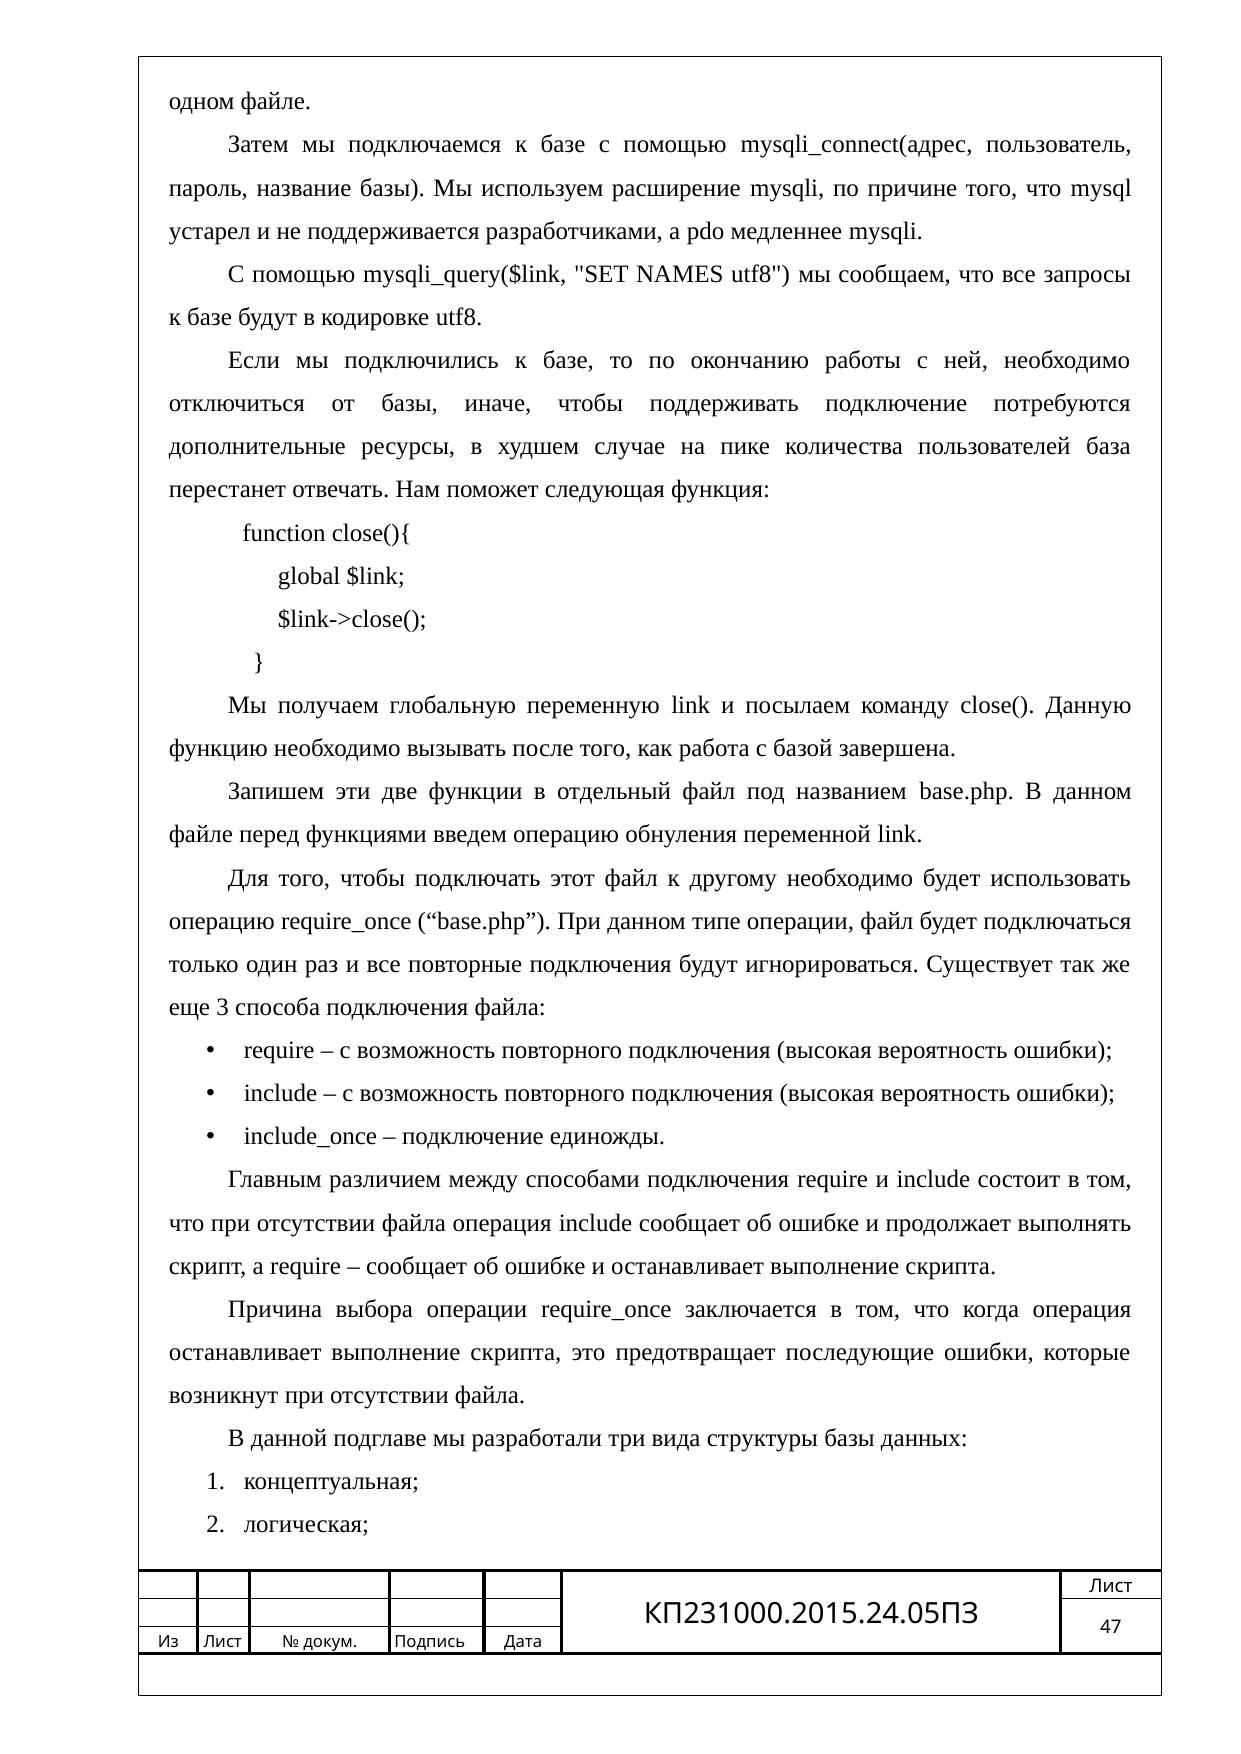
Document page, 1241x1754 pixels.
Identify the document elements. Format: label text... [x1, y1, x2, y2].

text Затем мы подключаемся к базе с помощью mysqli_connect(адрес, пользователь, пароль, название базы). Мы используем расширение mysqli, по причине того, что mysql устарел и не поддерживается разработчиками, а pdo медленнее mysqli. [168, 129, 1132, 244]
text Запишем эти две функции в отдельный файл под названием base.php. В данном файле перед функциями введем операцию обнуления переменной link. [168, 776, 1132, 848]
text Для того, чтобы подключать этот файл к другому необходимо будет использовать операцию require_once (“base.php”). При данном типе операции, файл будет подключаться только один раз и все повторные подключения будут игнорироваться. Существует так же еще 3 способа подключения файла: [168, 863, 1132, 1021]
text В данной подглаве мы разработали три вида структуры базы данных: [168, 1423, 1132, 1452]
text Причина выбора операции require_once заключается в том, что когда операция останавливает выполнение скрипта, это предотвращает последующие ошибки, которые возникнут при отсутствии файла. [168, 1294, 1132, 1409]
text function close(){ [168, 518, 1132, 546]
text одном файле. [168, 86, 1132, 115]
text Если мы подключились к базе, то по окончанию работы с ней, необходимо отключиться от базы, иначе, чтобы поддерживать подключение потребуются дополнительные ресурсы, в худшем случае на пике количества пользователей база перестанет отвечать. Нам поможет следующая функция: [168, 345, 1132, 503]
text $link->close(); [168, 604, 1132, 633]
text } [168, 647, 1132, 676]
text global $link; [168, 561, 1132, 589]
list require – с возможность повторного подключения (высокая вероятность ошибки); [206, 1035, 1132, 1064]
list концептуальная; [206, 1466, 1132, 1495]
text Мы получаем глобальную переменную link и посылаем команду close(). Данную функцию необходимо вызывать после того, как работа с базой завершена. [168, 690, 1132, 762]
list логическая; [206, 1509, 1132, 1538]
text Главным различием между способами подключения require и include состоит в том, что при отсутствии файла операция include сообщает об ошибке и продолжает выполнять скрипт, а require – сообщает об ошибке и останавливает выполнение скрипта. [168, 1164, 1132, 1279]
list include – с возможность повторного подключения (высокая вероятность ошибки); [206, 1078, 1132, 1107]
list include_once – подключение единожды. [206, 1121, 1132, 1150]
text С помощью mysqli_query($link, "SET NAMES utf8") мы сообщаем, что все запросы к базе будут в кодировке utf8. [168, 259, 1132, 331]
